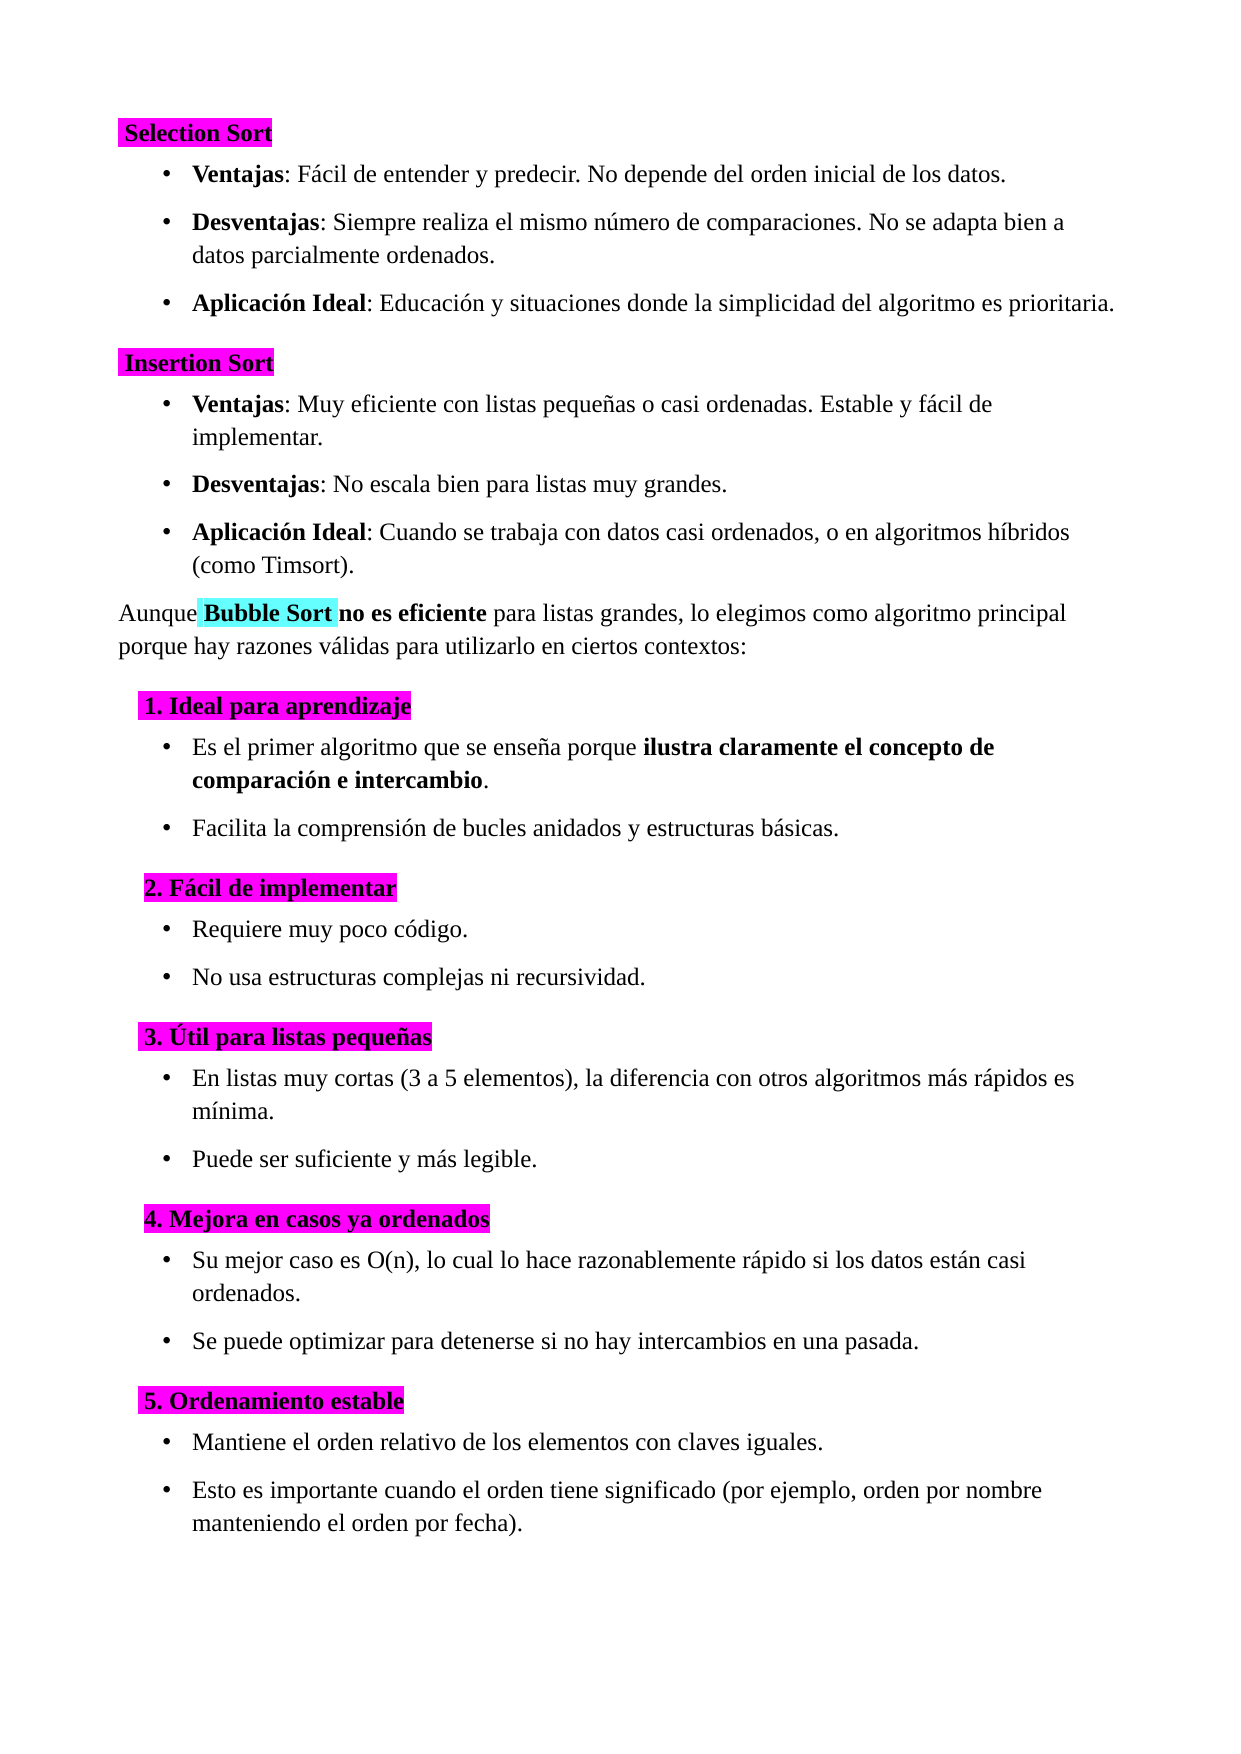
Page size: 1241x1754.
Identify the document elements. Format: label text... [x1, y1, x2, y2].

list Mantiene el orden relativo de los elementos con claves iguales. [162, 1427, 1122, 1456]
list En listas muy cortas (3 a 5 elementos), la diferencia con otros algoritmos más rápidos es mínima. [162, 1063, 1122, 1125]
subtitle ✅ 2. Fácil de implementar [118, 873, 1122, 902]
subtitle ✅ 4. Mejora en casos ya ordenados [118, 1204, 1122, 1233]
list Ventajas: Fácil de entender y predecir. No depende del orden inicial de los datos. [162, 159, 1122, 188]
subtitle ✅ 5. Ordenamiento estable [118, 1386, 1122, 1414]
list Puede ser suficiente y más legible. [162, 1144, 1122, 1172]
list Requiere muy poco código. [162, 914, 1122, 943]
list Facilita la comprensión de bucles anidados y estructuras básicas. [162, 813, 1122, 842]
subtitle ✅ 1. Ideal para aprendizaje [118, 691, 1122, 720]
list Se puede optimizar para detenerse si no hay intercambios en una pasada. [162, 1326, 1122, 1354]
subtitle ✅ 3. Útil para listas pequeñas [118, 1022, 1122, 1051]
list Es el primer algoritmo que se enseña porque ilustra claramente el concepto de comparación e intercambio. [162, 732, 1122, 794]
list Esto es importante cuando el orden tiene significado (por ejemplo, orden por nombre manteniendo el orden por fecha). [162, 1475, 1122, 1536]
list No usa estructuras complejas ni recursividad. [162, 962, 1122, 991]
list Aplicación Ideal: Cuando se trabaja con datos casi ordenados, o en algoritmos híbridos (como Timsort). [162, 517, 1122, 579]
list Desventajas: No escala bien para listas muy grandes. [162, 469, 1122, 498]
list Su mejor caso es O(n), lo cual lo hace razonablemente rápido si los datos están casi ordenados. [162, 1245, 1122, 1307]
list Aplicación Ideal: Educación y situaciones donde la simplicidad del algoritmo es prioritaria. [162, 288, 1122, 316]
subtitle Selection Sort [118, 118, 1122, 147]
list Ventajas: Muy eficiente con listas pequeñas o casi ordenadas. Estable y fácil de implementar. [162, 389, 1122, 451]
subtitle Insertion Sort [118, 348, 1122, 376]
text Aunque Bubble Sort no es eficiente para listas grandes, lo elegimos como algoritmo principal porque hay razones válidas para utilizarlo en ciertos contextos: [118, 598, 1122, 659]
list Desventajas: Siempre realiza el mismo número de comparaciones. No se adapta bien a datos parcialmente ordenados. [162, 207, 1122, 269]
